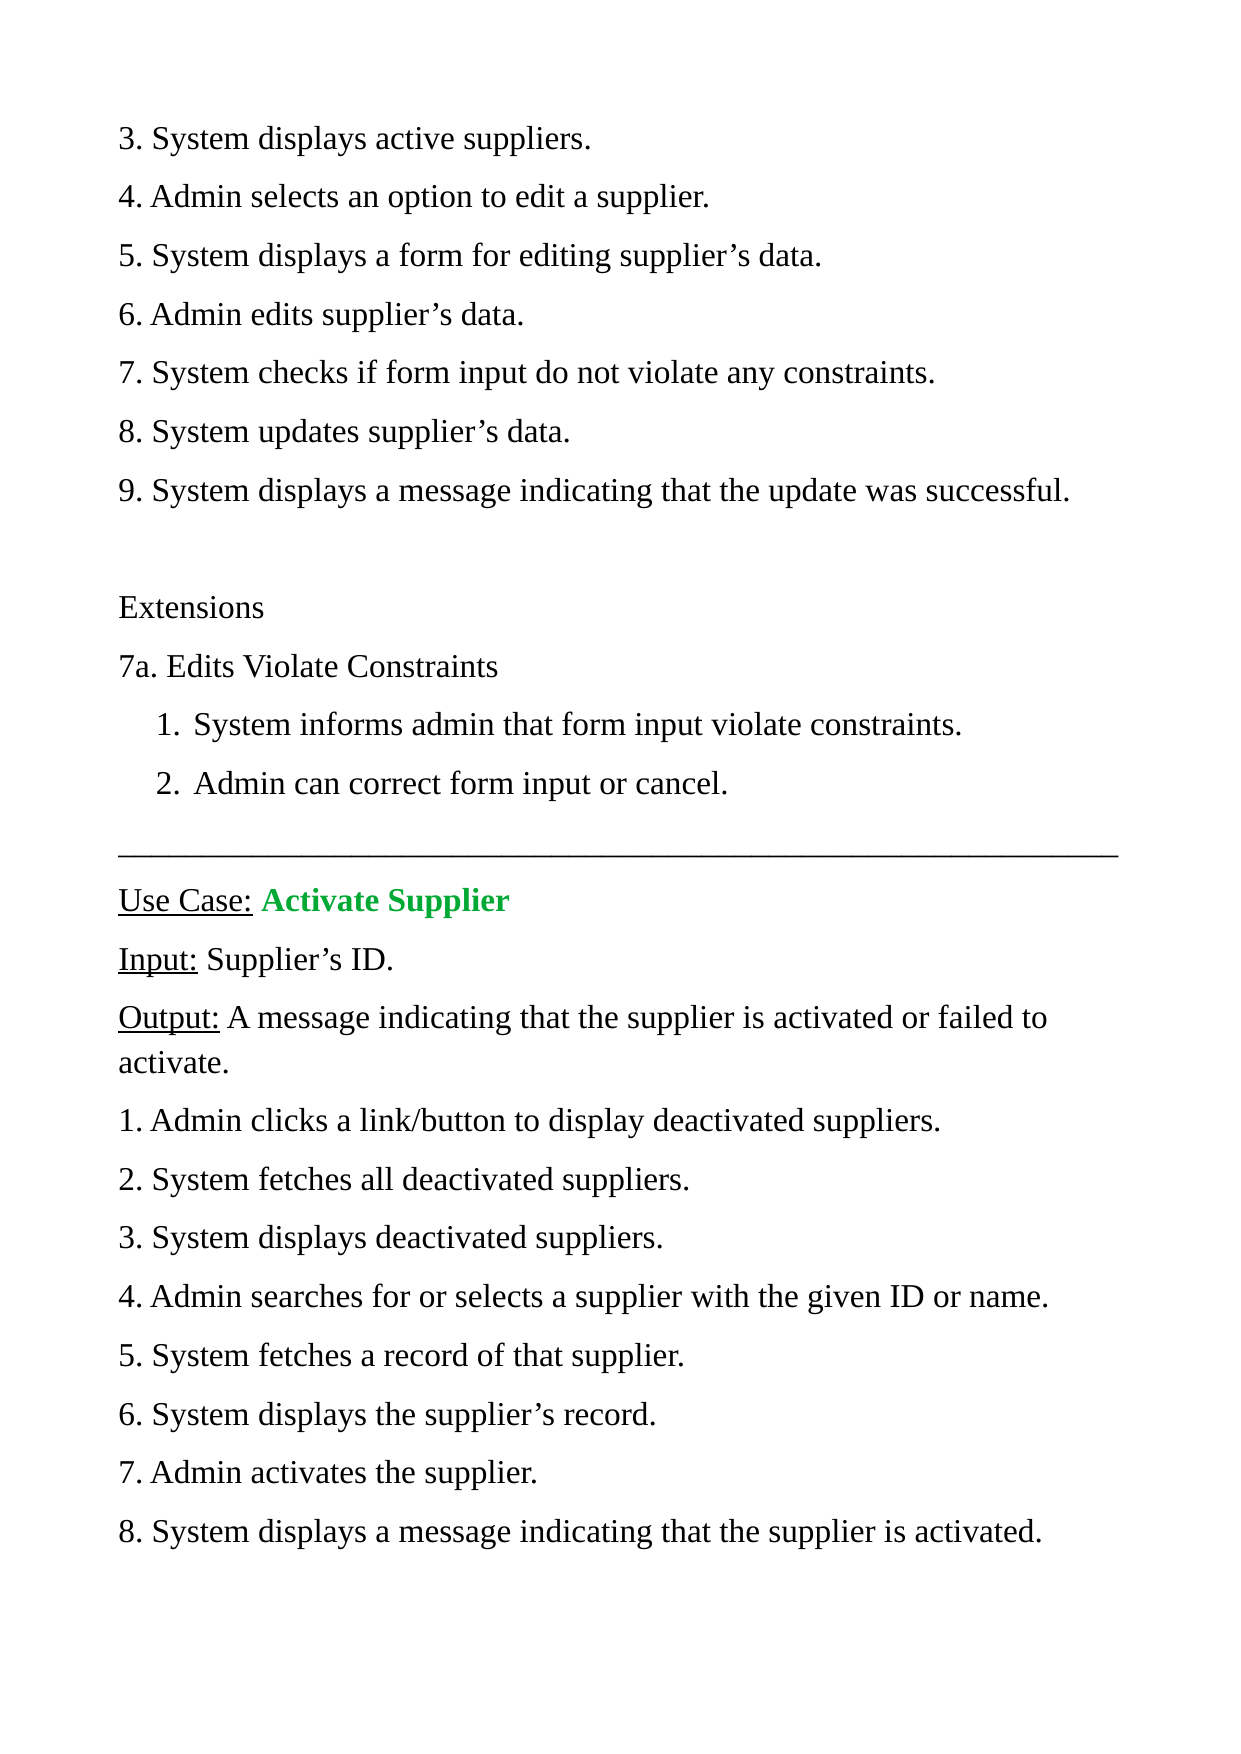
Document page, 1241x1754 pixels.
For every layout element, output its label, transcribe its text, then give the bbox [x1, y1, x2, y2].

text 2. System fetches all deactivated suppliers. [118, 1159, 1122, 1197]
text 7. Admin activates the supplier. [118, 1452, 1122, 1491]
text Extensions [118, 587, 1122, 626]
text 4. Admin selects an option to edit a supplier. [118, 177, 1122, 215]
text 5. System fetches a record of that supplier. [118, 1335, 1122, 1373]
text 6. Admin edits supplier’s data. [118, 294, 1122, 332]
text 9. System displays a message indicating that the update was successful. [118, 470, 1122, 508]
text Input: Supplier’s ID. [118, 939, 1122, 977]
text 7a. Edits Violate Constraints [118, 646, 1122, 684]
list Admin can correct form input or cancel. [156, 763, 1122, 802]
text ____________________________________________________________ [118, 822, 1122, 860]
text 8. System displays a message indicating that the supplier is activated. [118, 1511, 1122, 1549]
text Output: A message indicating that the supplier is activated or failed to activate. [118, 998, 1122, 1080]
text 6. System displays the supplier’s record. [118, 1394, 1122, 1432]
list System informs admin that form input violate constraints. [156, 704, 1122, 743]
text 1. Admin clicks a link/button to display deactivated suppliers. [118, 1101, 1122, 1139]
text 3. System displays deactivated suppliers. [118, 1218, 1122, 1256]
text 3. System displays active suppliers. [118, 118, 1122, 156]
text 4. Admin searches for or selects a supplier with the given ID or name. [118, 1276, 1122, 1315]
text 7. System checks if form input do not violate any constraints. [118, 353, 1122, 391]
text 8. System updates supplier’s data. [118, 411, 1122, 450]
text 5. System displays a form for editing supplier’s data. [118, 235, 1122, 274]
text Use Case: Activate Supplier [118, 881, 1122, 919]
